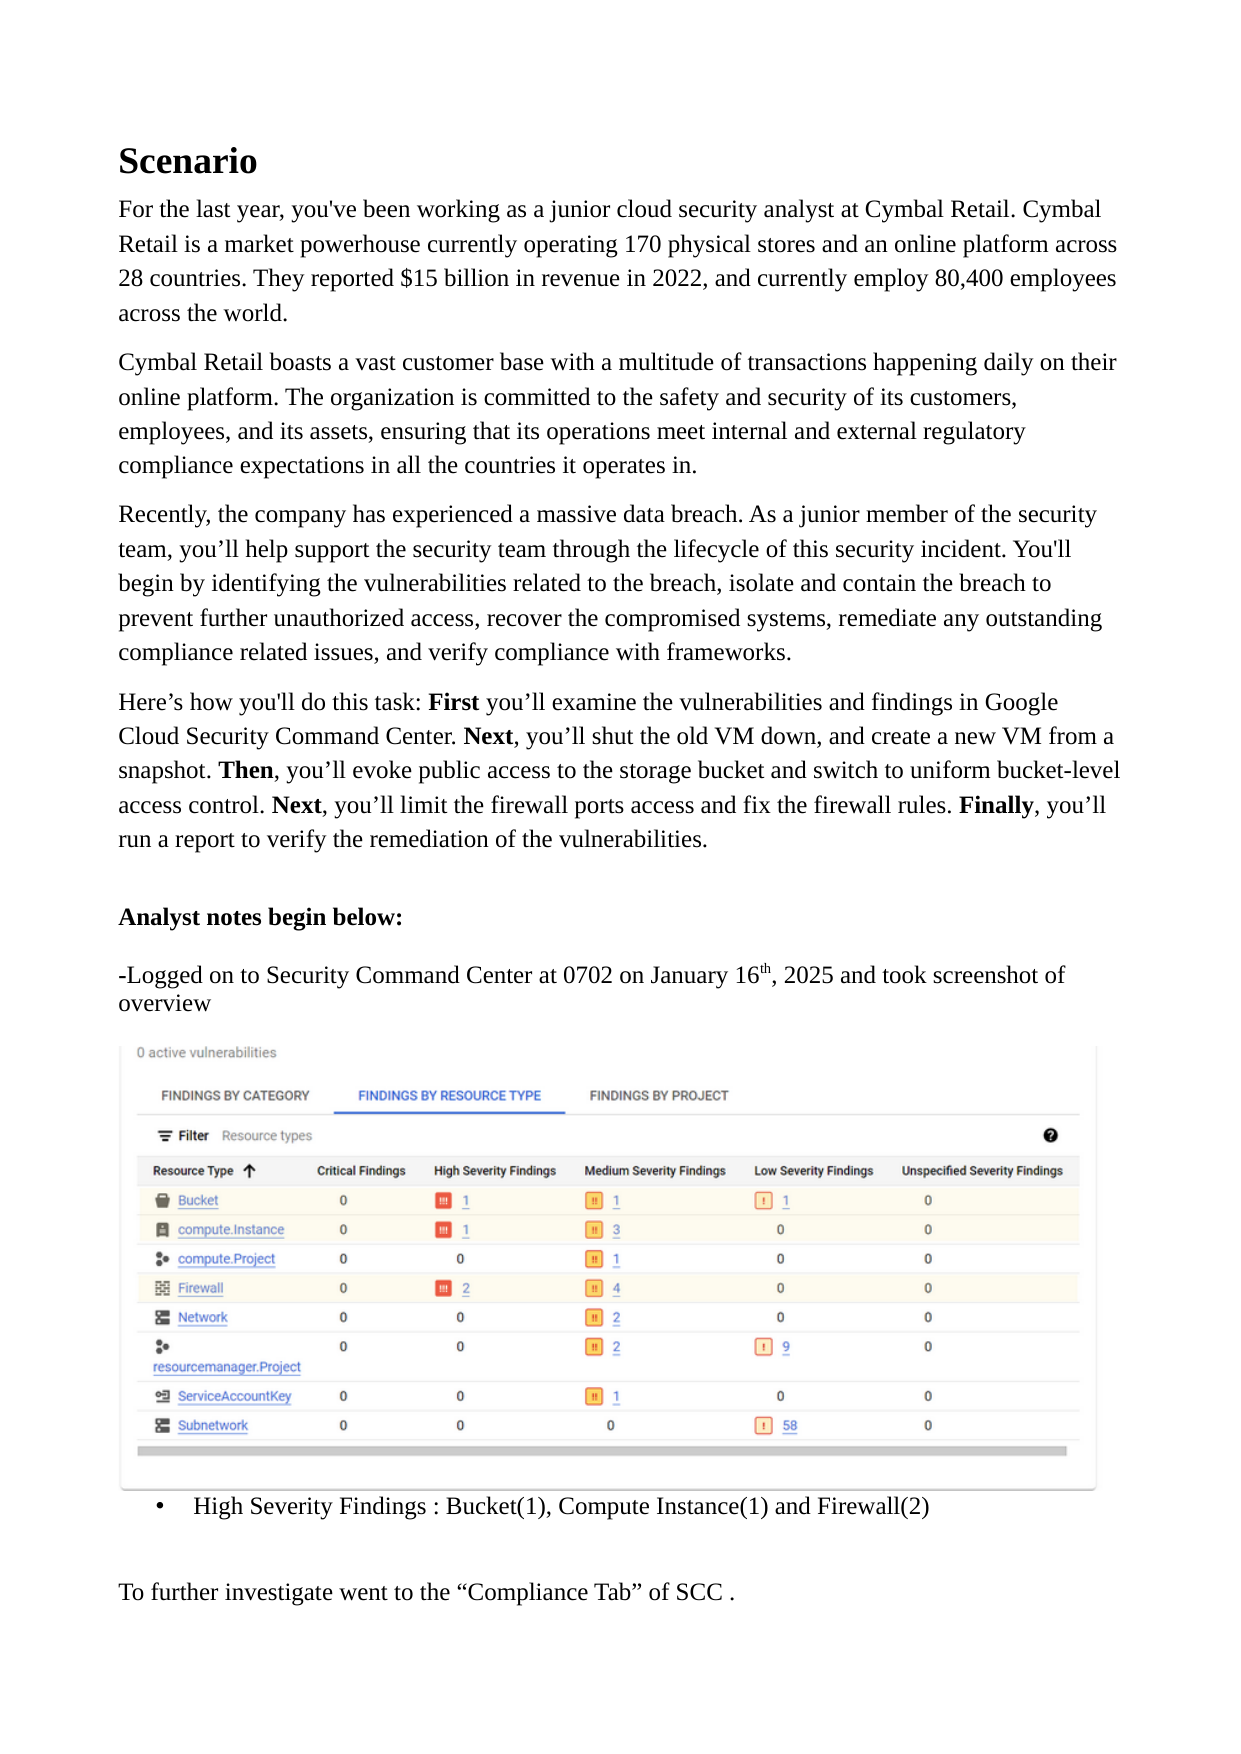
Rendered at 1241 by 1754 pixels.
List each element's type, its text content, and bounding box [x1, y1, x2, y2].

text Cymbal Retail boasts a vast customer base with a multitude of transactions happening daily on their online platform. The organization is committed to the safety and security of its customers, employees, and its assets, ensuring that its operations meet internal and external regulatory compliance expectations in all the countries it operates in. [118, 347, 1122, 479]
text To further investigate went to the “Compliance Tab” of SCC . [118, 1577, 1122, 1606]
text For the last year, you've been working as a junior cloud security analyst at Cymbal Retail. Cymbal Retail is a market powerhouse currently operating 170 physical stores and an online platform across 28 countries. They reported $15 billion in revenue in 2022, and currently employ 80,400 employees across the world. [118, 194, 1122, 327]
subtitle Scenario [118, 139, 1122, 182]
text Recently, the company has experienced a massive data breach. As a junior member of the security team, you’ll help support the security team through the lifecycle of this security incident. You'll begin by identifying the vulnerabilities related to the breach, isolate and contain the breach to prevent further unauthorized access, recover the compromised systems, remediate any outstanding compliance related issues, and verify compliance with frameworks. [118, 499, 1122, 666]
picture [118, 1046, 1123, 1491]
text Analyst notes begin below: [118, 902, 1122, 931]
text Here’s how you'll do this task: First you’ll examine the vulnerabilities and findings in Google Cloud Security Command Center. Next, you’ll shut the old VM down, and create a new VM from a snapshot. Then, you’ll evoke public access to the storage bucket and switch to uniform bucket-level access control. Next, you’ll limit the firewall ports access and fix the firewall rules. Finally, you’ll run a report to verify the remediation of the vulnerabilities. [118, 687, 1122, 853]
text -Logged on to Security Command Center at 0702 on January 16th, 2025 and took screenshot of overview [118, 960, 1122, 1017]
list High Severity Findings : Bucket(1), Compute Instance(1) and Firewall(2) [156, 1491, 1122, 1519]
